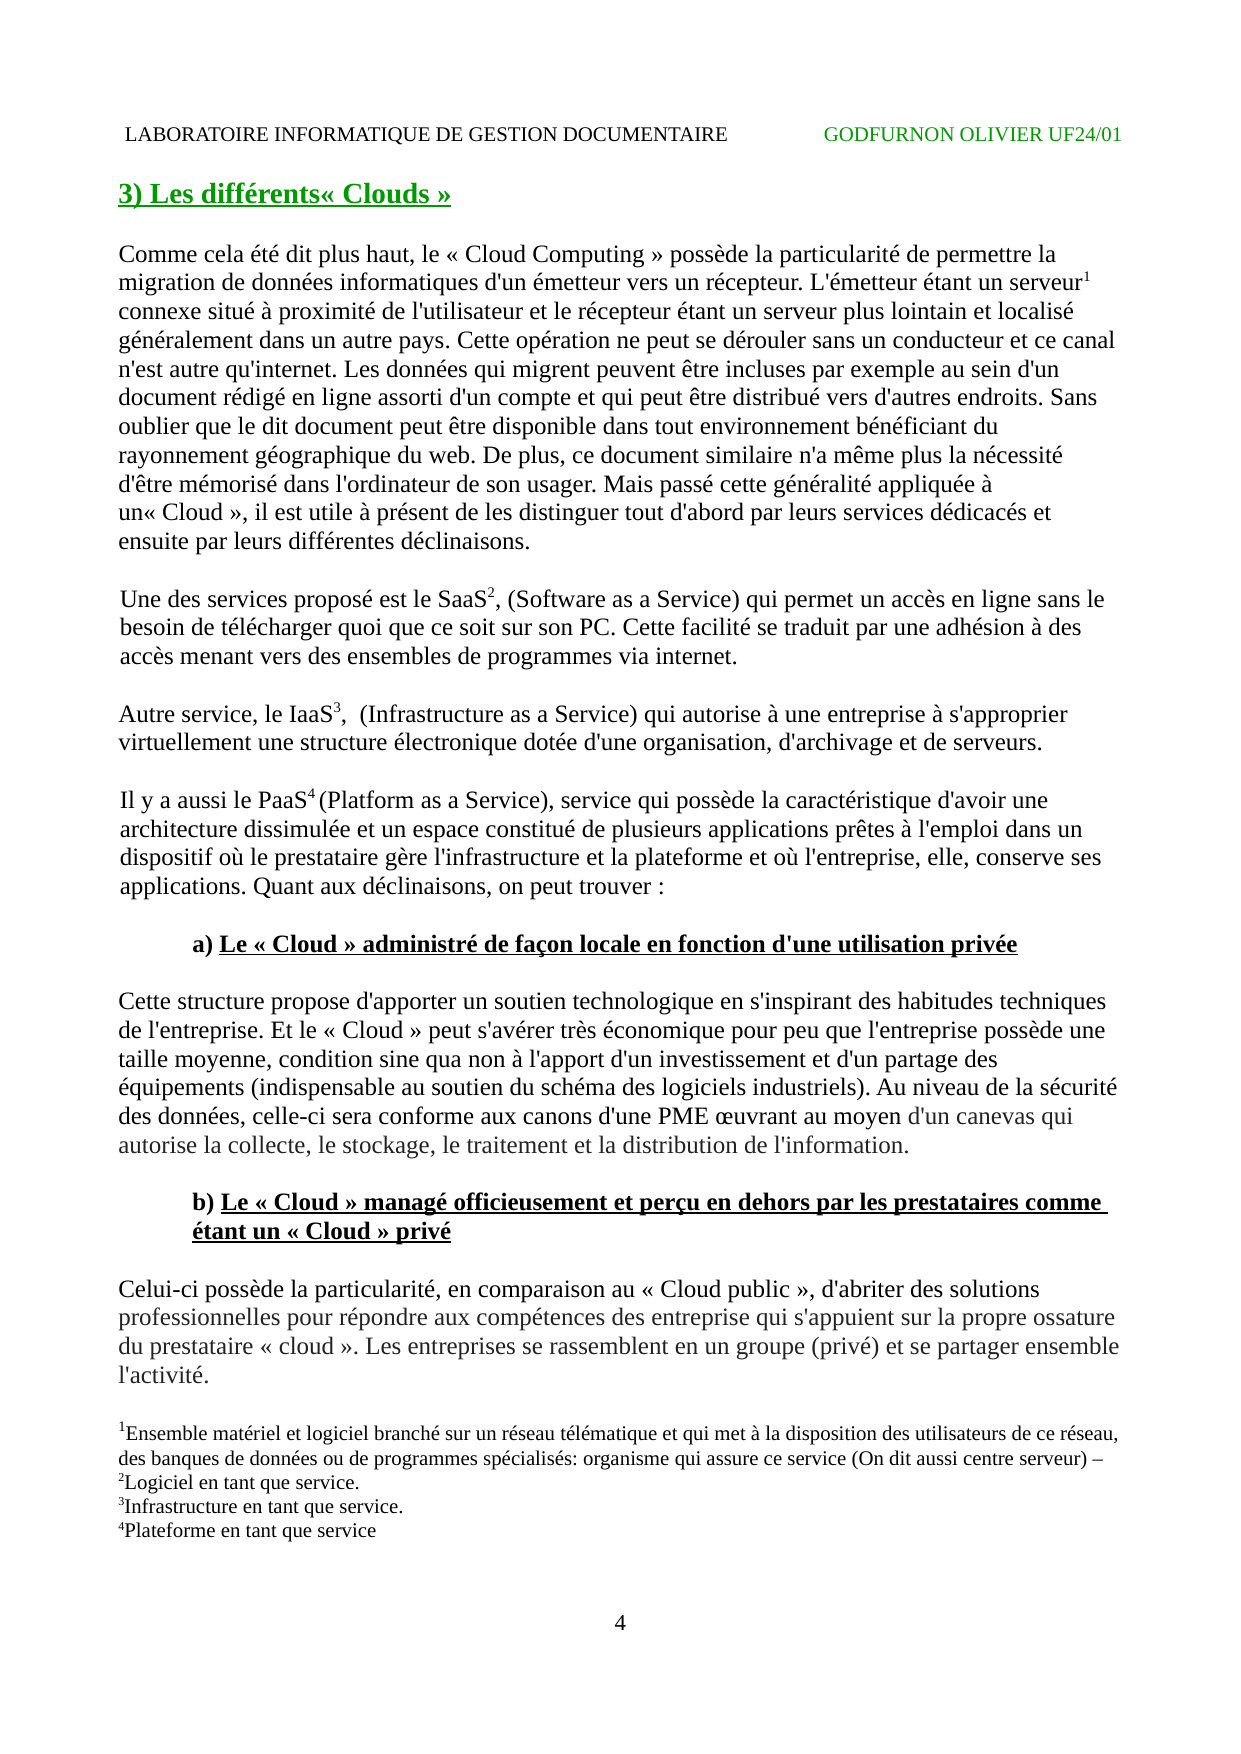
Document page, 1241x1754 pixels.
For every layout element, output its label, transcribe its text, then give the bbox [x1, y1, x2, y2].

list 3) Les différents« Clouds » [118, 176, 1122, 210]
text Comme cela été dit plus haut, le « Cloud Computing » possède la particularité de permettre la migration de données informatiques d'un émetteur vers un récepteur. L'émetteur étant un serveur1 connexe situé à proximité de l'utilisateur et le récepteur étant un serveur plus lointain et localisé généralement dans un autre pays. Cette opération ne peut se dérouler sans un conducteur et ce canal n'est autre qu'internet. Les données qui migrent peuvent être incluses par exemple au sein d'un document rédigé en ligne assorti d'un compte et qui peut être distribué vers d'autres endroits. Sans oublier que le dit document peut être disponible dans tout environnement bénéficiant du rayonnement géographique du web. De plus, ce document similaire n'a même plus la nécessité d'être mémorisé dans l'ordinateur de son usager. Mais passé cette généralité appliquée à un« Cloud », il est utile à présent de les distinguer tout d'abord par leurs services dédicacés et ensuite par leurs différentes déclinaisons. [112, 239, 1122, 555]
text Cette structure propose d'apporter un soutien technologique en s'inspirant des habitudes techniques de l'entreprise. Et le « Cloud » peut s'avérer très économique pour peu que l'entreprise possède une taille moyenne, condition sine qua non à l'apport d'un investissement et d'un partage des équipements (indispensable au soutien du schéma des logiciels industriels). Au niveau de la sécurité des données, celle-ci sera conforme aux canons d'une PME œuvrant au moyen d'un canevas qui autorise la collecte, le stockage, le traitement et la distribution de l'information. [118, 986, 1122, 1159]
text Celui-ci possède la particularité, en comparaison au « Cloud public », d'abriter des solutions professionnelles pour répondre aux compétences des entreprise qui s'appuient sur la propre ossature du prestataire « cloud ». Les entreprises se rassemblent en un groupe (privé) et se partager ensemble l'activité. [118, 1274, 1122, 1389]
text Une des services proposé est le SaaS2, (Software as a Service) qui permet un accès en ligne sans le besoin de télécharger quoi que ce soit sur son PC. Cette facilité se traduit par une adhésion à des accès menant vers des ensembles de programmes via internet. [119, 584, 1122, 670]
text a) Le « Cloud » administré de façon locale en fonction d'une utilisation privée [192, 929, 1122, 957]
text b) Le « Cloud » managé officieusement et perçu en dehors par les prestataires comme étant un « Cloud » privé [192, 1187, 1122, 1245]
text Autre service, le IaaS3, (Infrastructure as a Service) qui autorise à une entreprise à s'approprier virtuellement une structure électronique dotée d'une organisation, d'archivage et de serveurs. [118, 699, 1122, 756]
text 1Ensemble matériel et logiciel branché sur un réseau télématique et qui met à la disposition des utilisateurs de ce réseau, des banques de données ou de programmes spécialisés: organisme qui assure ce service (On dit aussi centre serveur) – [118, 1417, 1122, 1470]
text 2Logiciel en tant que service. 3Infrastructure en tant que service. 4Plateforme en tant que service [118, 1470, 1122, 1542]
text Il y a aussi le PaaS4 (Platform as a Service), service qui possède la caractéristique d'avoir une architecture dissimulée et un espace constitué de plusieurs applications prêtes à l'emploi dans un dispositif où le prestataire gère l'infrastructure et la plateforme et où l'entreprise, elle, conserve ses applications. Quant aux déclinaisons, on peut trouver : [119, 785, 1122, 900]
